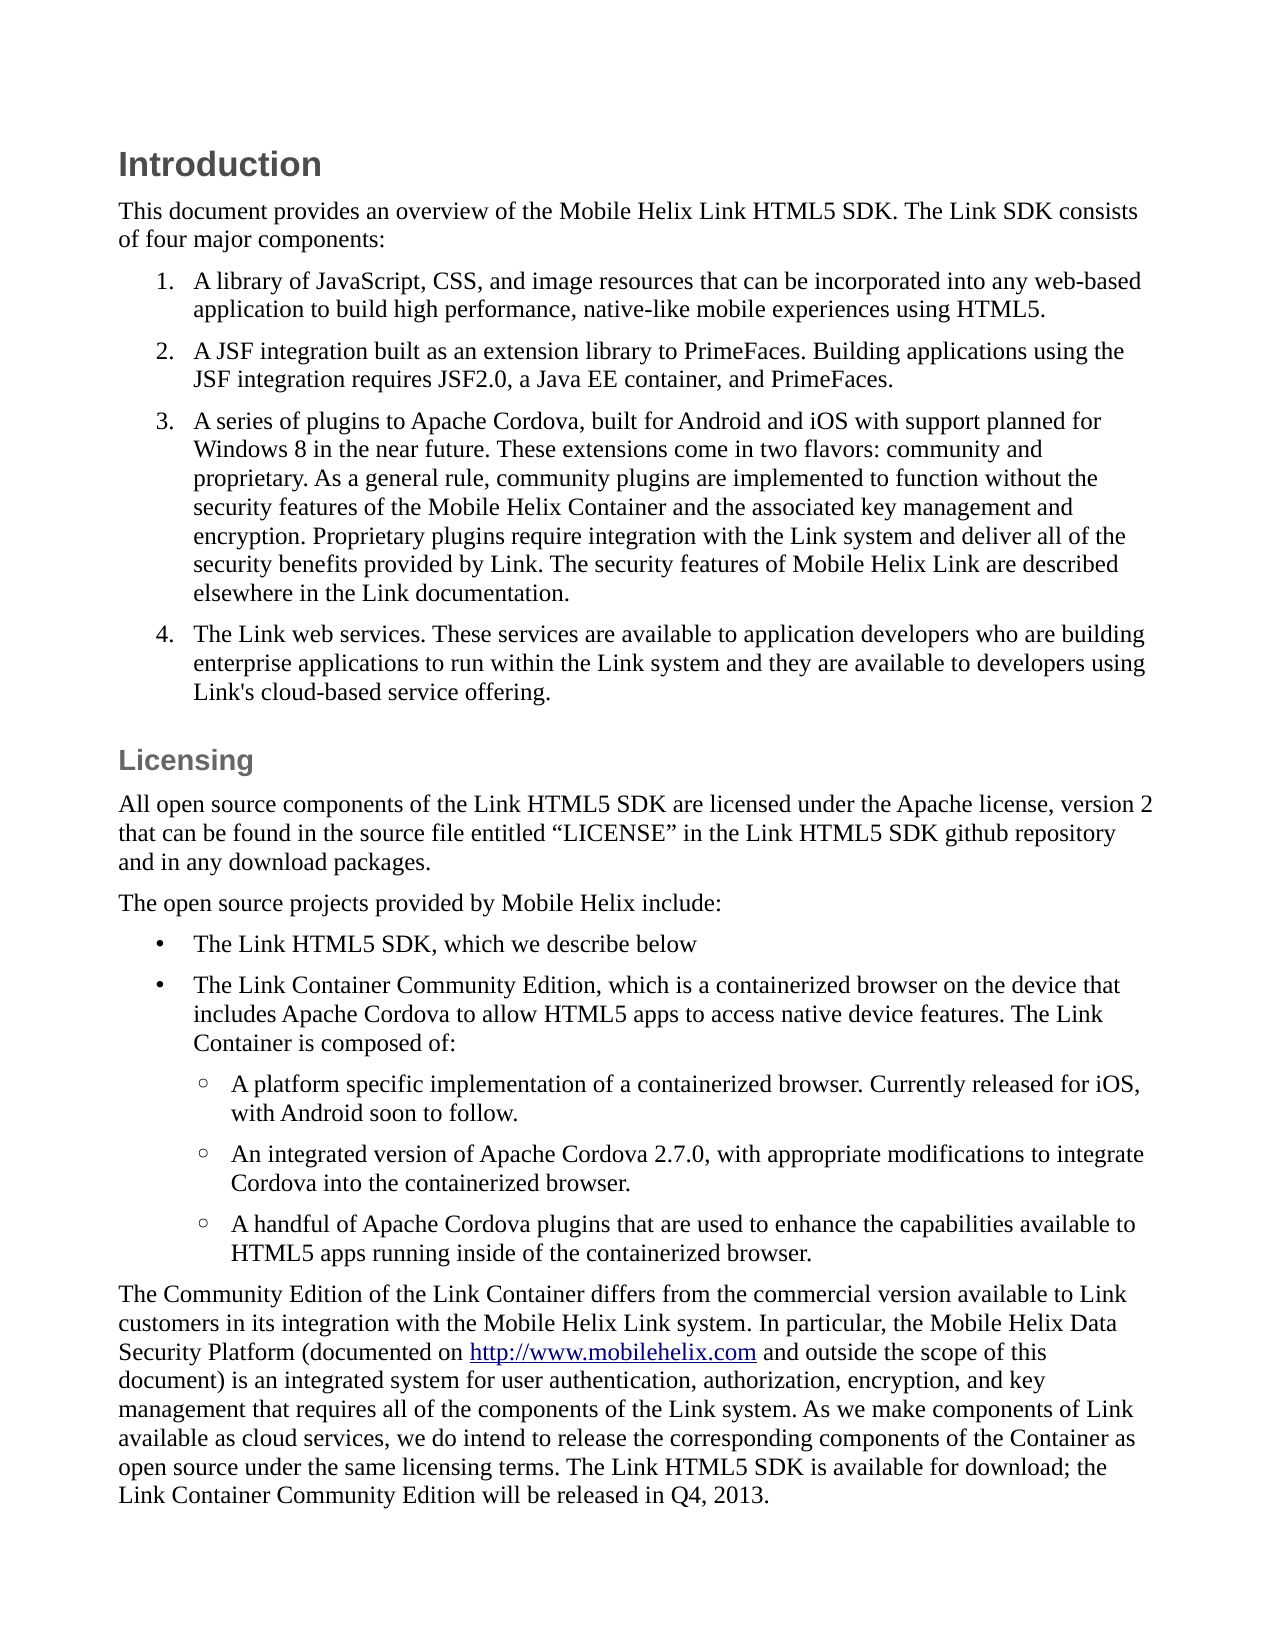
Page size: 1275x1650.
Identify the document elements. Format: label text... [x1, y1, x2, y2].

text All open source components of the Link HTML5 SDK are licensed under the Apache license, version 2 that can be found in the source file entitled “LICENSE” in the Link HTML5 SDK github repository and in any download packages. [118, 789, 1157, 876]
list A handful of Apache Cordova plugins that are used to enhance the capabilities available to HTML5 apps running inside of the containerized browser. [193, 1209, 1157, 1267]
list A platform specific implementation of a containerized browser. Currently released for iOS, with Android soon to follow. [193, 1069, 1157, 1127]
text The open source projects provided by Mobile Helix include: [118, 888, 1157, 917]
subtitle Introduction [118, 143, 1157, 183]
list A series of plugins to Apache Cordova, built for Android and iOS with support planned for Windows 8 in the near future. These extensions come in two flavors: community and proprietary. As a general rule, community plugins are implemented to function without the security features of the Mobile Helix Container and the associated key management and encryption. Proprietary plugins require integration with the Link system and deliver all of the security benefits provided by Link. The security features of Mobile Helix Link are described elsewhere in the Link documentation. [156, 406, 1157, 607]
list An integrated version of Apache Cordova 2.7.0, with appropriate modifications to integrate Cordova into the containerized browser. [193, 1139, 1157, 1197]
text The Community Edition of the Link Container differs from the commercial version available to Link customers in its integration with the Mobile Helix Link system. In particular, the Mobile Helix Data Security Platform (documented on http://www.mobilehelix.com and outside the scope of this document) is an integrated system for user authentication, authorization, encryption, and key management that requires all of the components of the Link system. As we make components of Link available as cloud services, we do intend to release the corresponding components of the Container as open source under the same licensing terms. The Link HTML5 SDK is available for download; the Link Container Community Edition will be released in Q4, 2013. [118, 1279, 1157, 1509]
list A JSF integration built as an extension library to PrimeFaces. Building applications using the JSF integration requires JSF2.0, a Java EE container, and PrimeFaces. [156, 336, 1157, 393]
list The Link HTML5 SDK, which we describe below [156, 929, 1157, 958]
subtitle Licensing [118, 743, 1157, 777]
list The Link Container Community Edition, which is a containerized browser on the device that includes Apache Cordova to allow HTML5 apps to access native device features. The Link Container is composed of: [156, 971, 1157, 1057]
text This document provides an overview of the Mobile Helix Link HTML5 SDK. The Link SDK consists of four major components: [118, 196, 1157, 253]
list The Link web services. These services are available to application developers who are building enterprise applications to run within the Link system and they are available to developers using Link's cloud-based service offering. [156, 619, 1157, 706]
list A library of JavaScript, CSS, and image resources that can be incorporated into any web-based application to build high performance, native-like mobile experiences using HTML5. [156, 266, 1157, 323]
